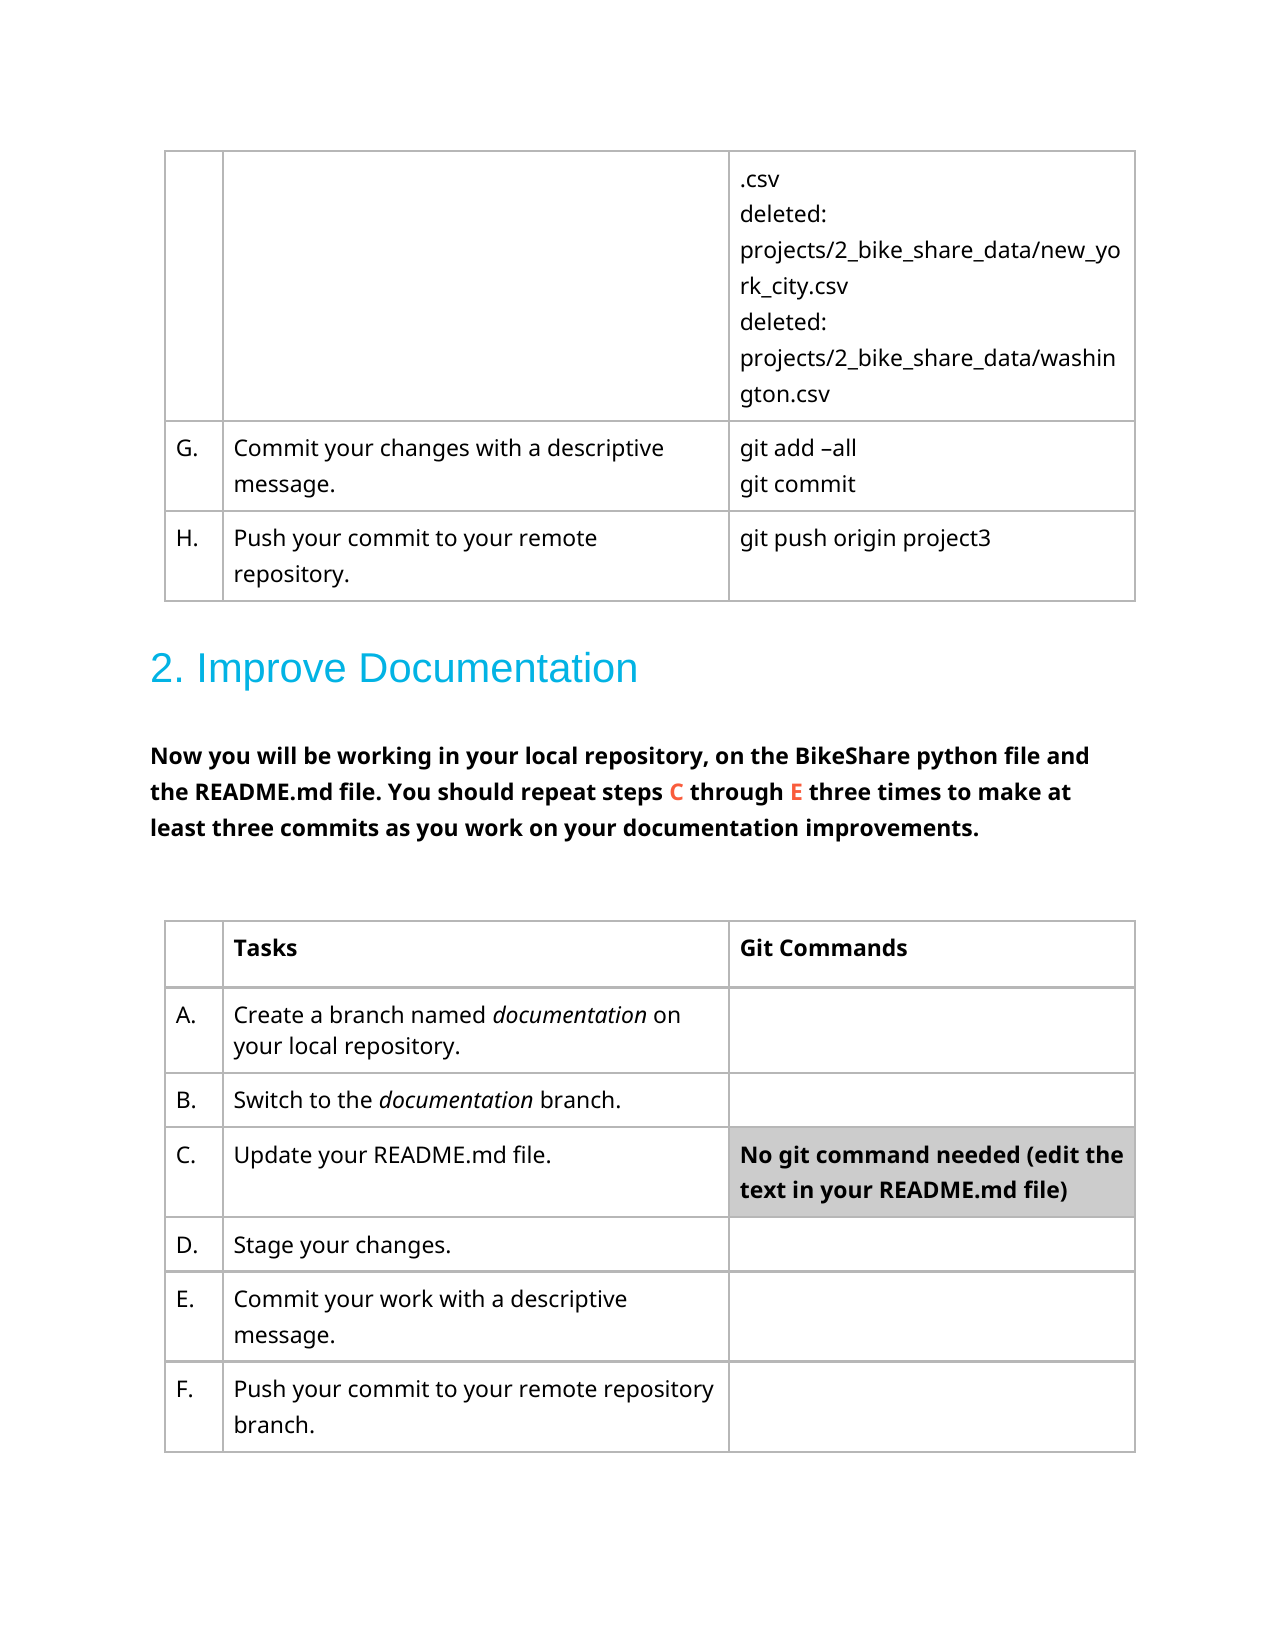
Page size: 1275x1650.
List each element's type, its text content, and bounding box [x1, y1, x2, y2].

table_cell [730, 1074, 1134, 1126]
table_cell .csv deleted: projects/2_bike_share_data/new_york_city.csv deleted: projects/2_bike_share_data/washington.csv [730, 152, 1134, 420]
table_cell Update your README.md file. [224, 1128, 728, 1216]
subtitle 2. Improve Documentation [150, 644, 1125, 692]
table_cell [730, 1218, 1134, 1270]
table_cell H. [166, 512, 222, 600]
table_cell [730, 1363, 1134, 1451]
table_cell E. [166, 1273, 222, 1360]
table_cell [224, 152, 728, 420]
table_cell Create a branch named documentation on your local repository. [224, 989, 728, 1072]
table_cell F. [166, 1363, 222, 1451]
table_header [166, 922, 222, 986]
table_cell D. [166, 1218, 222, 1270]
table_cell B. [166, 1074, 222, 1126]
table_cell Push your commit to your remote repository branch. [224, 1363, 728, 1451]
table_cell Switch to the documentation branch. [224, 1074, 728, 1126]
table_cell No git command needed (edit the text in your README.md file) [730, 1128, 1134, 1216]
table_cell Commit your work with a descriptive message. [224, 1273, 728, 1360]
table_header Git Commands [730, 922, 1134, 986]
text Now you will be working in your local repository, on the BikeShare python file and the README.md file. You should repeat steps C through E three times to make at least three commits as you work on your documentation improvements. [150, 740, 1125, 843]
table_cell [730, 1273, 1134, 1360]
table_cell git push origin project3 [730, 512, 1134, 600]
table_cell Commit your changes with a descriptive message. [224, 422, 728, 510]
table_cell git add –all git commit [730, 422, 1134, 510]
table_cell [166, 152, 222, 420]
table_cell C. [166, 1128, 222, 1216]
table_cell [730, 989, 1134, 1072]
table_cell Stage your changes. [224, 1218, 728, 1270]
table_cell Push your commit to your remote repository. [224, 512, 728, 600]
table_cell G. [166, 422, 222, 510]
table_header Tasks [224, 922, 728, 986]
table_cell A. [166, 989, 222, 1072]
